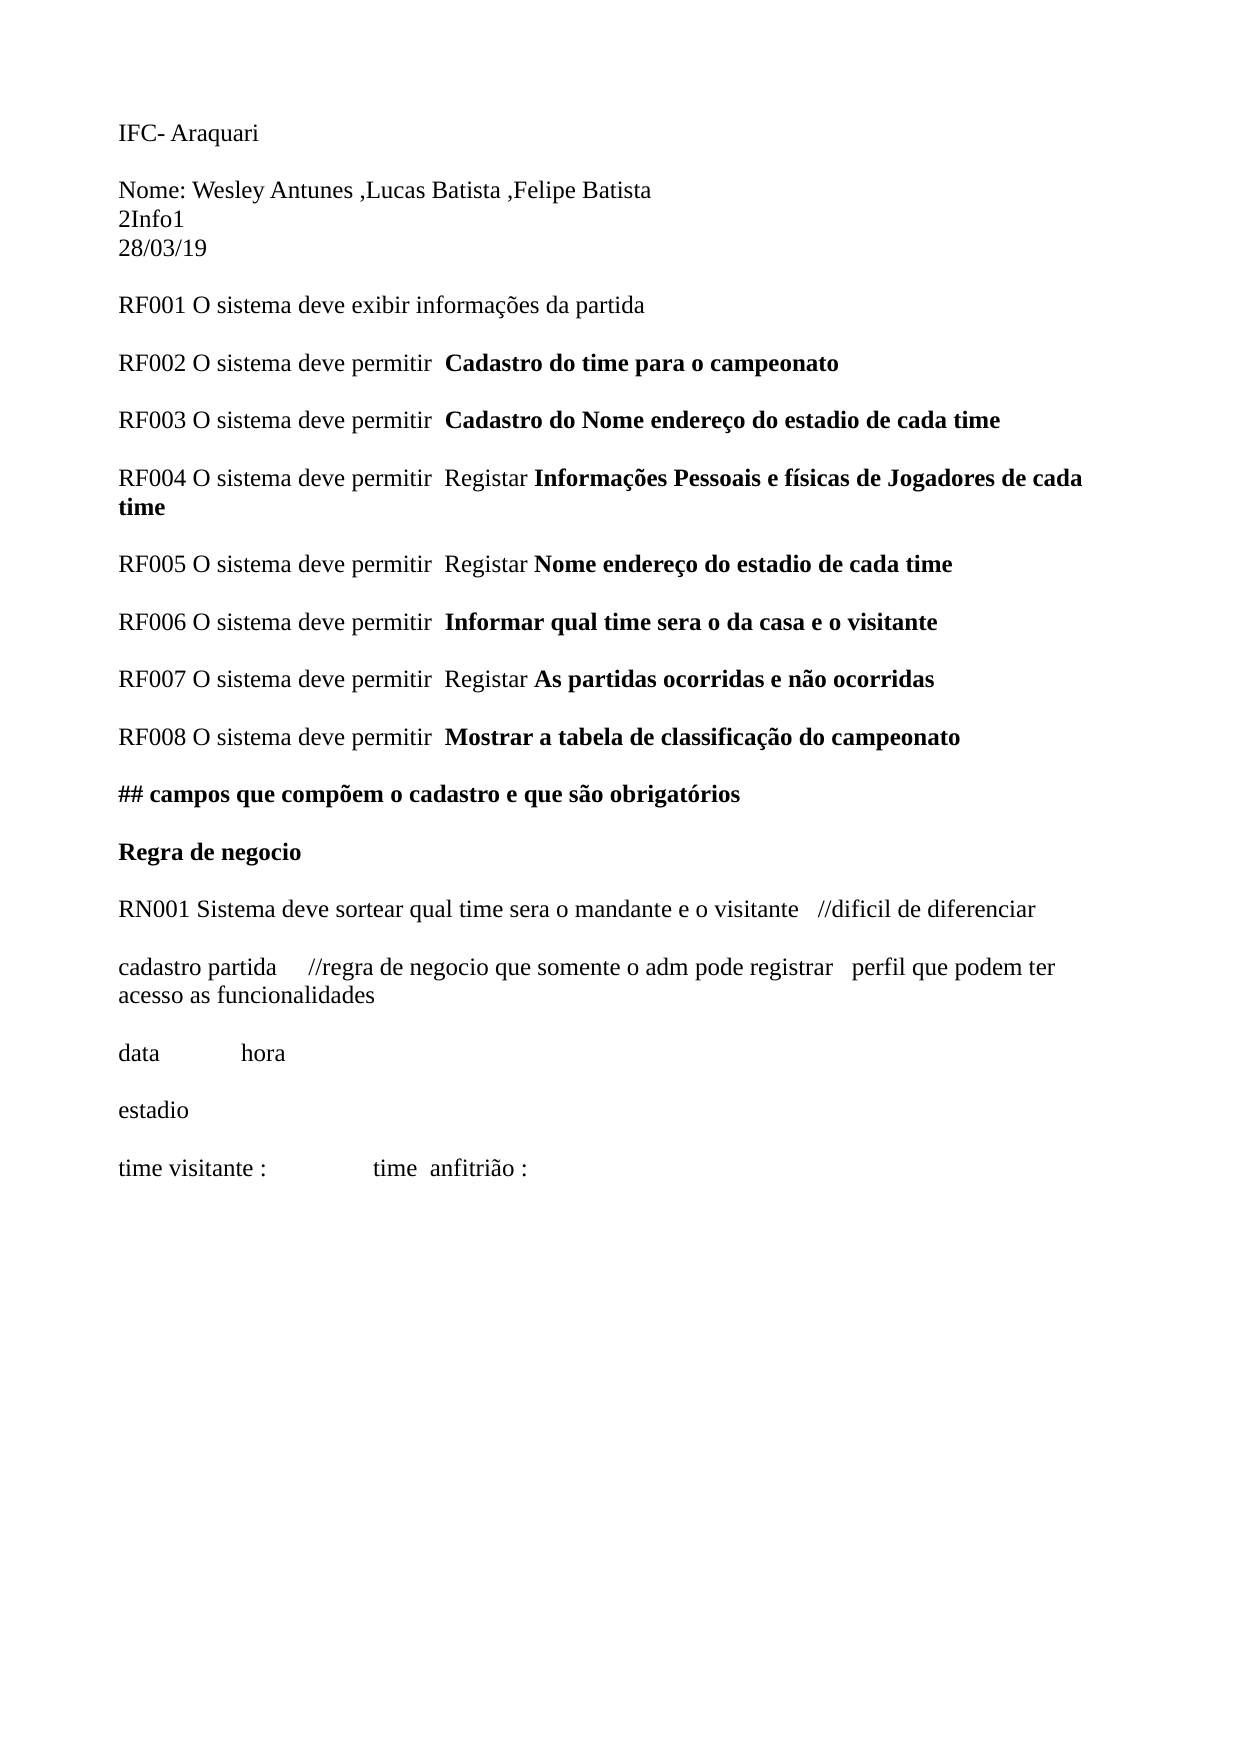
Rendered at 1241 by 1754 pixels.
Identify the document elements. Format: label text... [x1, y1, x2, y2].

text 2Info1 [118, 204, 1122, 233]
text data hora [118, 1038, 1122, 1067]
text RF002 O sistema deve permitir Cadastro do time para o campeonato [118, 348, 1122, 377]
text RF005 O sistema deve permitir Registar Nome endereço do estadio de cada time [118, 549, 1122, 578]
text estadio [118, 1096, 1122, 1124]
text RF004 O sistema deve permitir Registar Informações Pessoais e físicas de Jogadores de cada time [118, 463, 1122, 521]
text RF001 O sistema deve exibir informações da partida [118, 291, 1122, 319]
text IFC- Araquari [118, 118, 1122, 147]
text cadastro partida //regra de negocio que somente o adm pode registrar perfil que podem ter acesso as funcionalidades [118, 952, 1122, 1009]
text Nome: Wesley Antunes ,Lucas Batista ,Felipe Batista [118, 176, 1122, 204]
text 28/03/19 [118, 233, 1122, 262]
text RN001 Sistema deve sortear qual time sera o mandante e o visitante //dificil de diferenciar [118, 894, 1122, 923]
text ## campos que compõem o cadastro e que são obrigatórios [118, 779, 1122, 808]
text RF007 O sistema deve permitir Registar As partidas ocorridas e não ocorridas [118, 664, 1122, 693]
text Regra de negocio [118, 837, 1122, 866]
text RF003 O sistema deve permitir Cadastro do Nome endereço do estadio de cada time [118, 406, 1122, 434]
text RF008 O sistema deve permitir Mostrar a tabela de classificação do campeonato [118, 722, 1122, 751]
text RF006 O sistema deve permitir Informar qual time sera o da casa e o visitante [118, 607, 1122, 636]
text time visitante : time anfitrião : [118, 1153, 1122, 1182]
